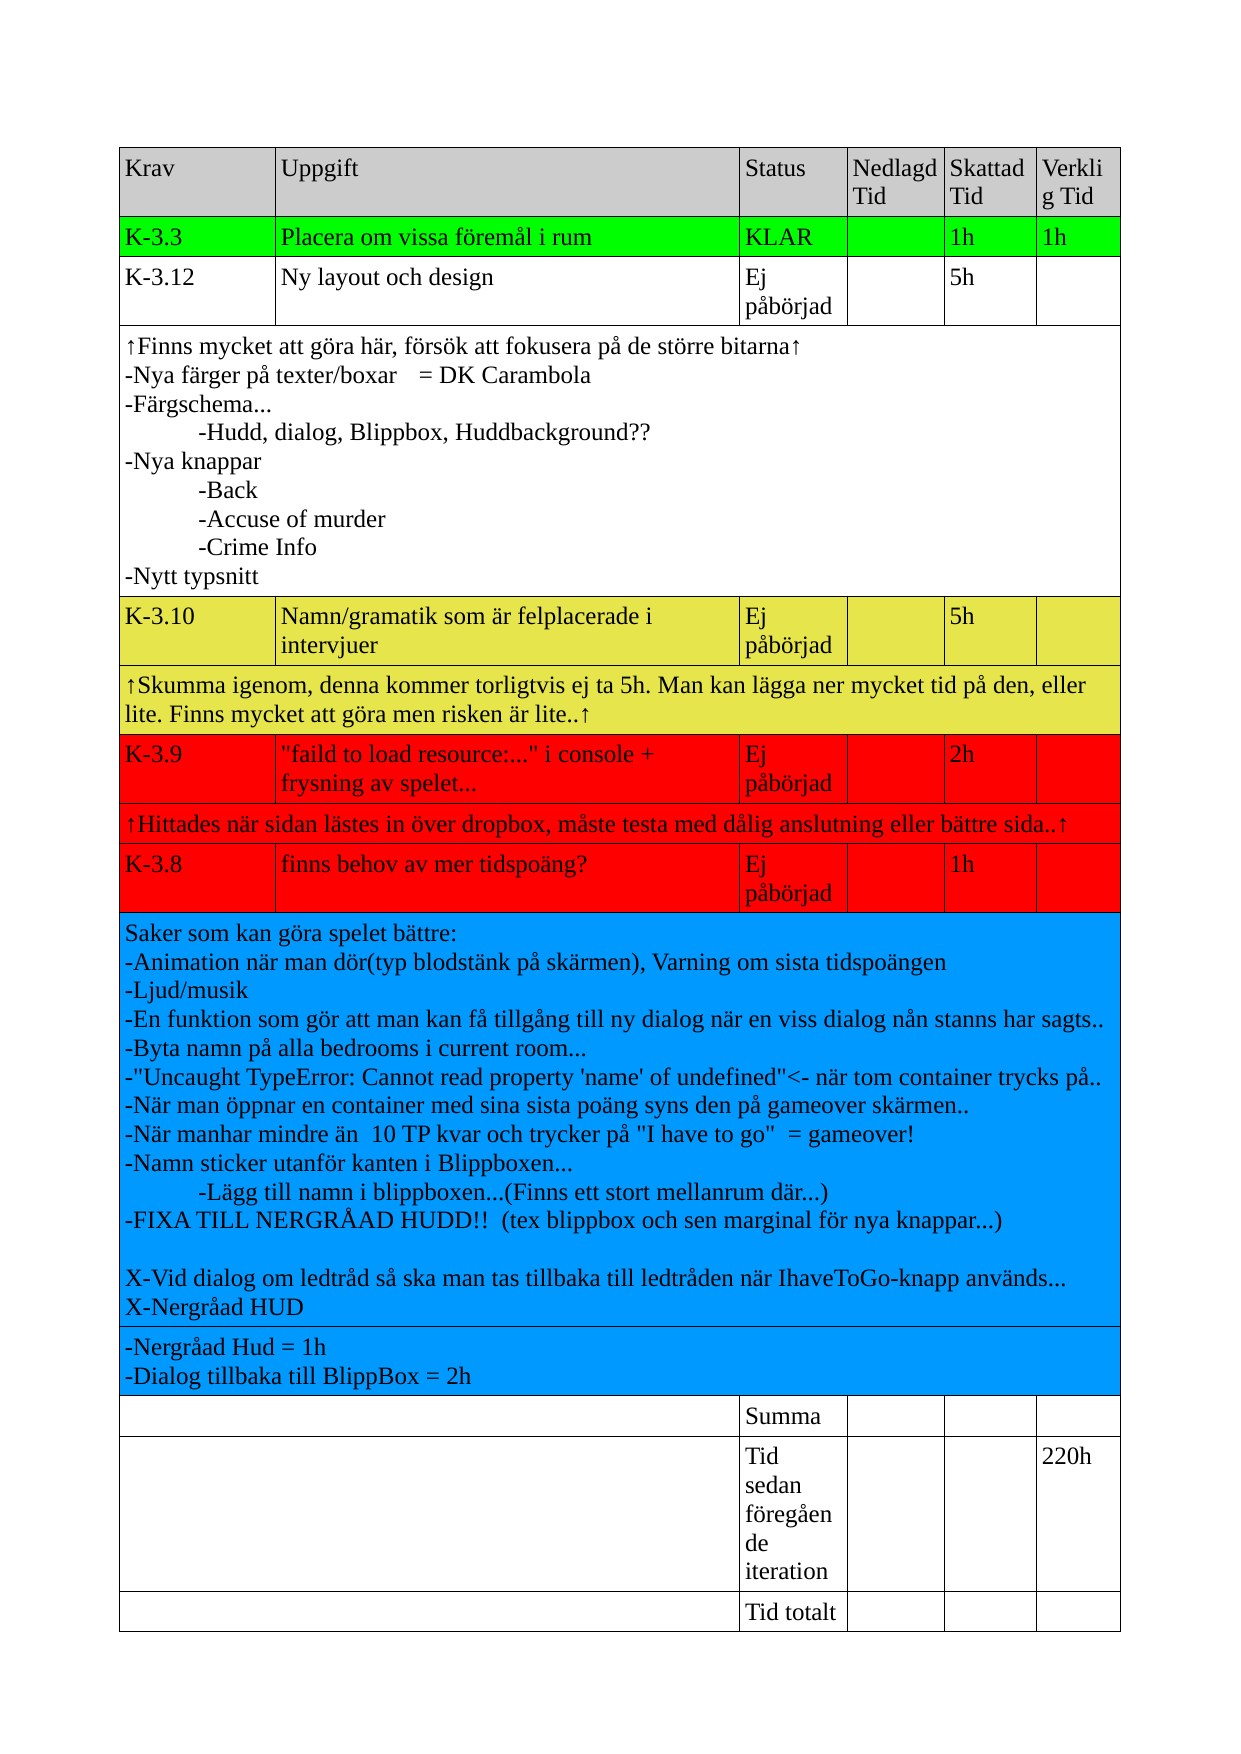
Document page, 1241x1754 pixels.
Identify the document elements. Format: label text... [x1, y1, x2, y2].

table_cell Namn/gramatik som är felplacerade i intervjuer [276, 597, 739, 665]
table_cell [120, 1592, 739, 1631]
table_cell 1h [945, 844, 1036, 912]
table_cell [120, 1437, 739, 1591]
table_cell Tid sedan föregående iteration [740, 1437, 847, 1591]
table_header Uppgift [276, 148, 739, 216]
table_cell Ej påbörjad [740, 257, 847, 325]
table_header Nedlagd Tid [848, 148, 944, 216]
table_cell Tid totalt [740, 1592, 847, 1631]
table_cell K-3.8 [120, 844, 275, 912]
table_cell [945, 1592, 1036, 1631]
table_cell [848, 844, 944, 912]
table_cell [120, 1396, 739, 1436]
table_cell Ej påbörjad [740, 735, 847, 803]
table_cell [1037, 597, 1120, 665]
table_cell [945, 1396, 1036, 1436]
table_cell Saker som kan göra spelet bättre: -Animation när man dör(typ blodstänk på skärmen), Varning om sista tidspoängen -Ljud/musik -En funktion som gör att man kan få tillgång till ny dialog när en viss dialog nån stanns har sagts.. -Byta namn på alla bedrooms i current room... -"Uncaught TypeError: Cannot read property 'name' of undefined"<- när tom container trycks på.. -När man öppnar en container med sina sista poäng syns den på gameover skärmen.. -När manhar mindre än 10 TP kvar och trycker på "I have to go" = gameover! -Namn sticker utanför kanten i Blippboxen... -Lägg till namn i blippboxen...(Finns ett stort mellanrum där...) -FIXA TILL NERGRÅAD HUDD!! (tex blippbox och sen marginal för nya knappar...) X-Vid dialog om ledtråd så ska man tas tillbaka till ledtråden när IhaveToGo-knapp används... X-Nergråad HUD [120, 913, 1120, 1326]
table_cell [1037, 735, 1120, 803]
table_cell 1h [945, 217, 1036, 256]
table_cell 5h [945, 597, 1036, 665]
table_cell [848, 1437, 944, 1591]
table_cell 220h [1037, 1437, 1120, 1591]
table_cell Ny layout och design [276, 257, 739, 325]
table_cell [848, 1396, 944, 1436]
table_cell [848, 1592, 944, 1631]
table_cell ↑Skumma igenom, denna kommer torligtvis ej ta 5h. Man kan lägga ner mycket tid på den, eller lite. Finns mycket att göra men risken är lite..↑ [120, 666, 1120, 734]
table_cell Ej påbörjad [740, 844, 847, 912]
table_header Krav [120, 148, 275, 216]
table_header Verklig Tid [1037, 148, 1120, 216]
table_cell [848, 597, 944, 665]
table_cell [848, 217, 944, 256]
table_cell Ej påbörjad [740, 597, 847, 665]
table_cell 2h [945, 735, 1036, 803]
table_cell K-3.9 [120, 735, 275, 803]
table_header Status [740, 148, 847, 216]
table_cell ↑Hittades när sidan lästes in över dropbox, måste testa med dålig anslutning eller bättre sida..↑ [120, 804, 1120, 843]
table_cell K-3.12 [120, 257, 275, 325]
table_cell KLAR [740, 217, 847, 256]
table_cell finns behov av mer tidspoäng? [276, 844, 739, 912]
table_cell ↑Finns mycket att göra här, försök att fokusera på de större bitarna↑ -Nya färger på texter/boxar = DK Carambola -Färgschema... -Hudd, dialog, Blippbox, Huddbackground?? -Nya knappar -Back -Accuse of murder -Crime Info -Nytt typsnitt [120, 326, 1120, 596]
table_cell [1037, 1592, 1120, 1631]
table_cell 5h [945, 257, 1036, 325]
table_cell "faild to load resource:..." i console + frysning av spelet... [276, 735, 739, 803]
table_cell [1037, 257, 1120, 325]
table_cell 1h [1037, 217, 1120, 256]
table_header Skattad Tid [945, 148, 1036, 216]
table_cell -Nergråad Hud = 1h -Dialog tillbaka till BlippBox = 2h [120, 1327, 1120, 1395]
table_cell K-3.10 [120, 597, 275, 665]
table_cell Placera om vissa föremål i rum [276, 217, 739, 256]
table_cell [1037, 844, 1120, 912]
table_cell Summa [740, 1396, 847, 1436]
table_cell [848, 257, 944, 325]
table_cell [848, 735, 944, 803]
table_cell [945, 1437, 1036, 1591]
table_cell [1037, 1396, 1120, 1436]
table_cell K-3.3 [120, 217, 275, 256]
